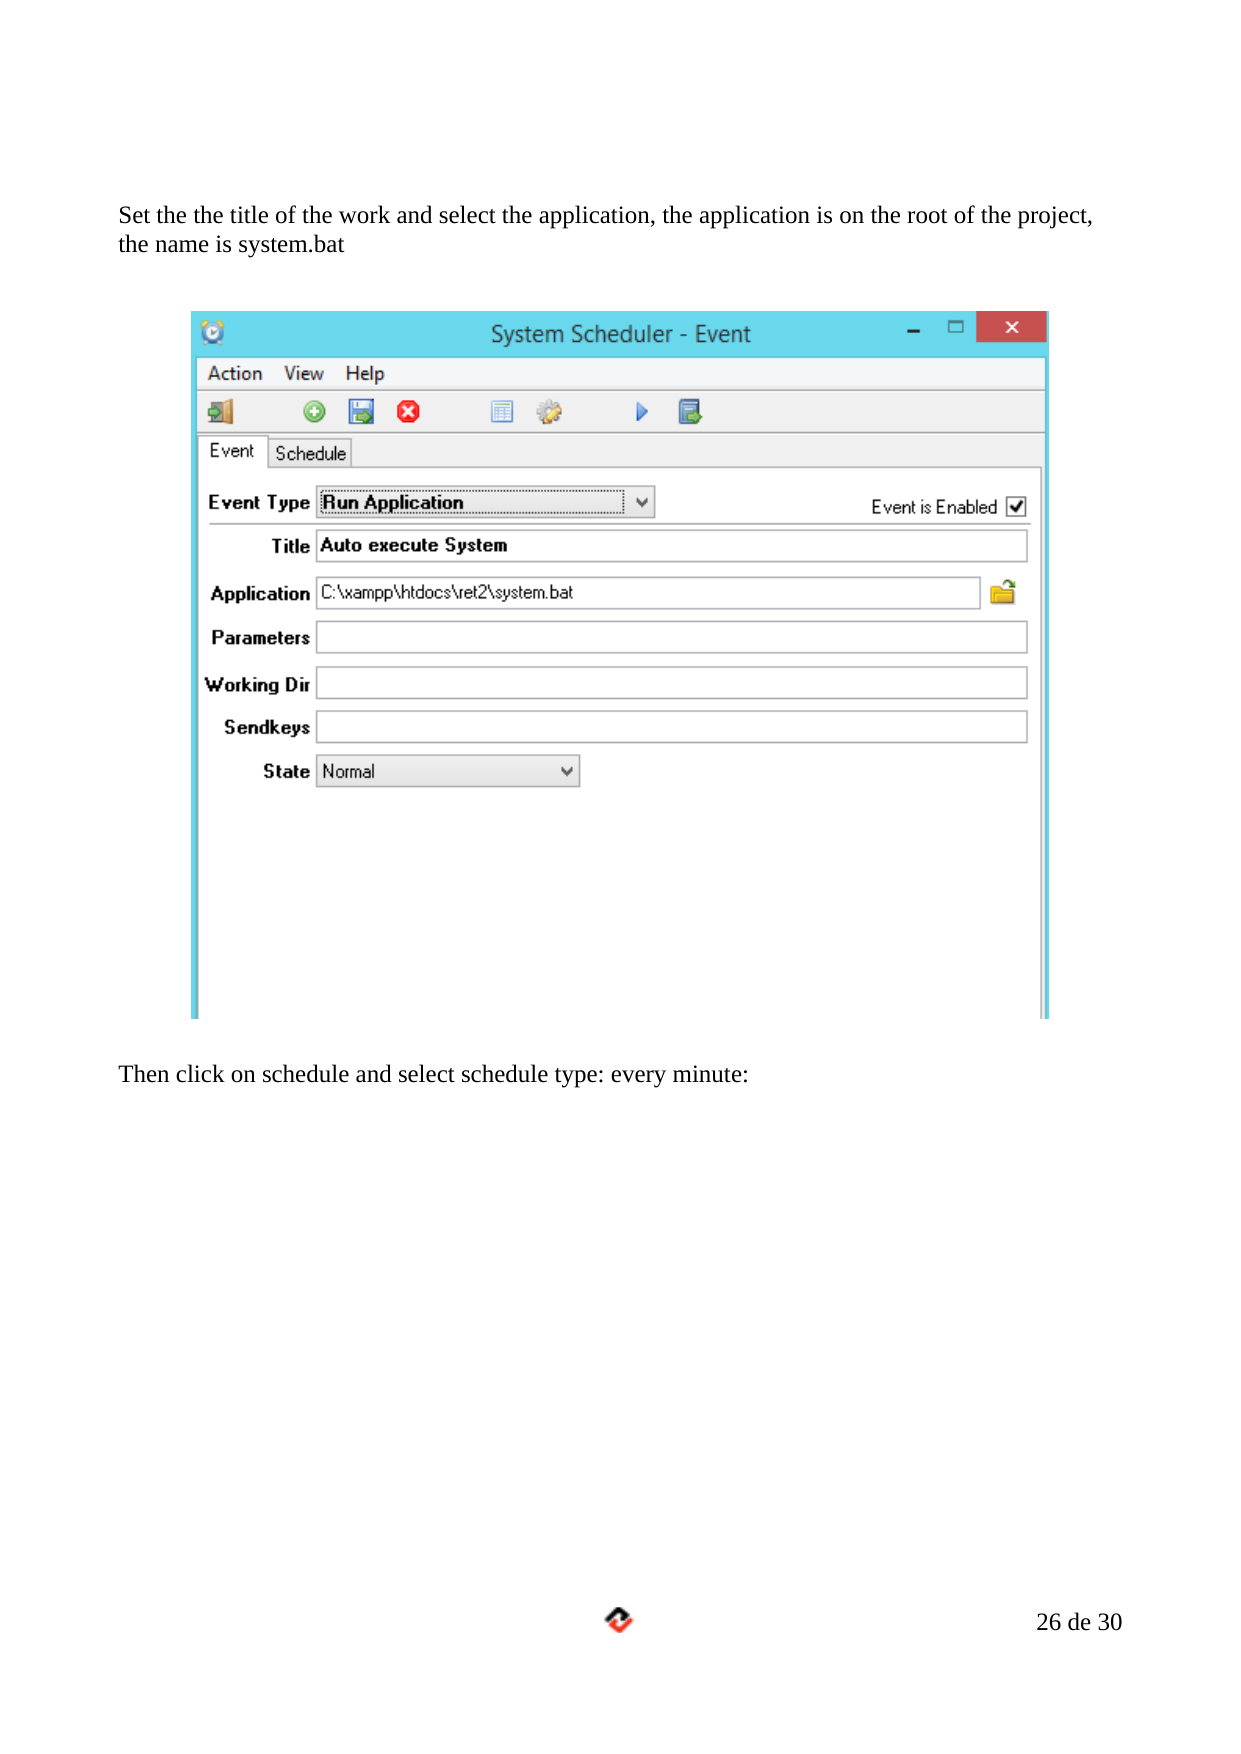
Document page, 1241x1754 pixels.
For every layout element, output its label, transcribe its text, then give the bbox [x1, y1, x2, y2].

text Set the the title of the work and select the application, the application is on the root of the project, the name is system.bat [118, 201, 1122, 258]
text Then click on schedule and select schedule type: every minute: [118, 1059, 1122, 1088]
